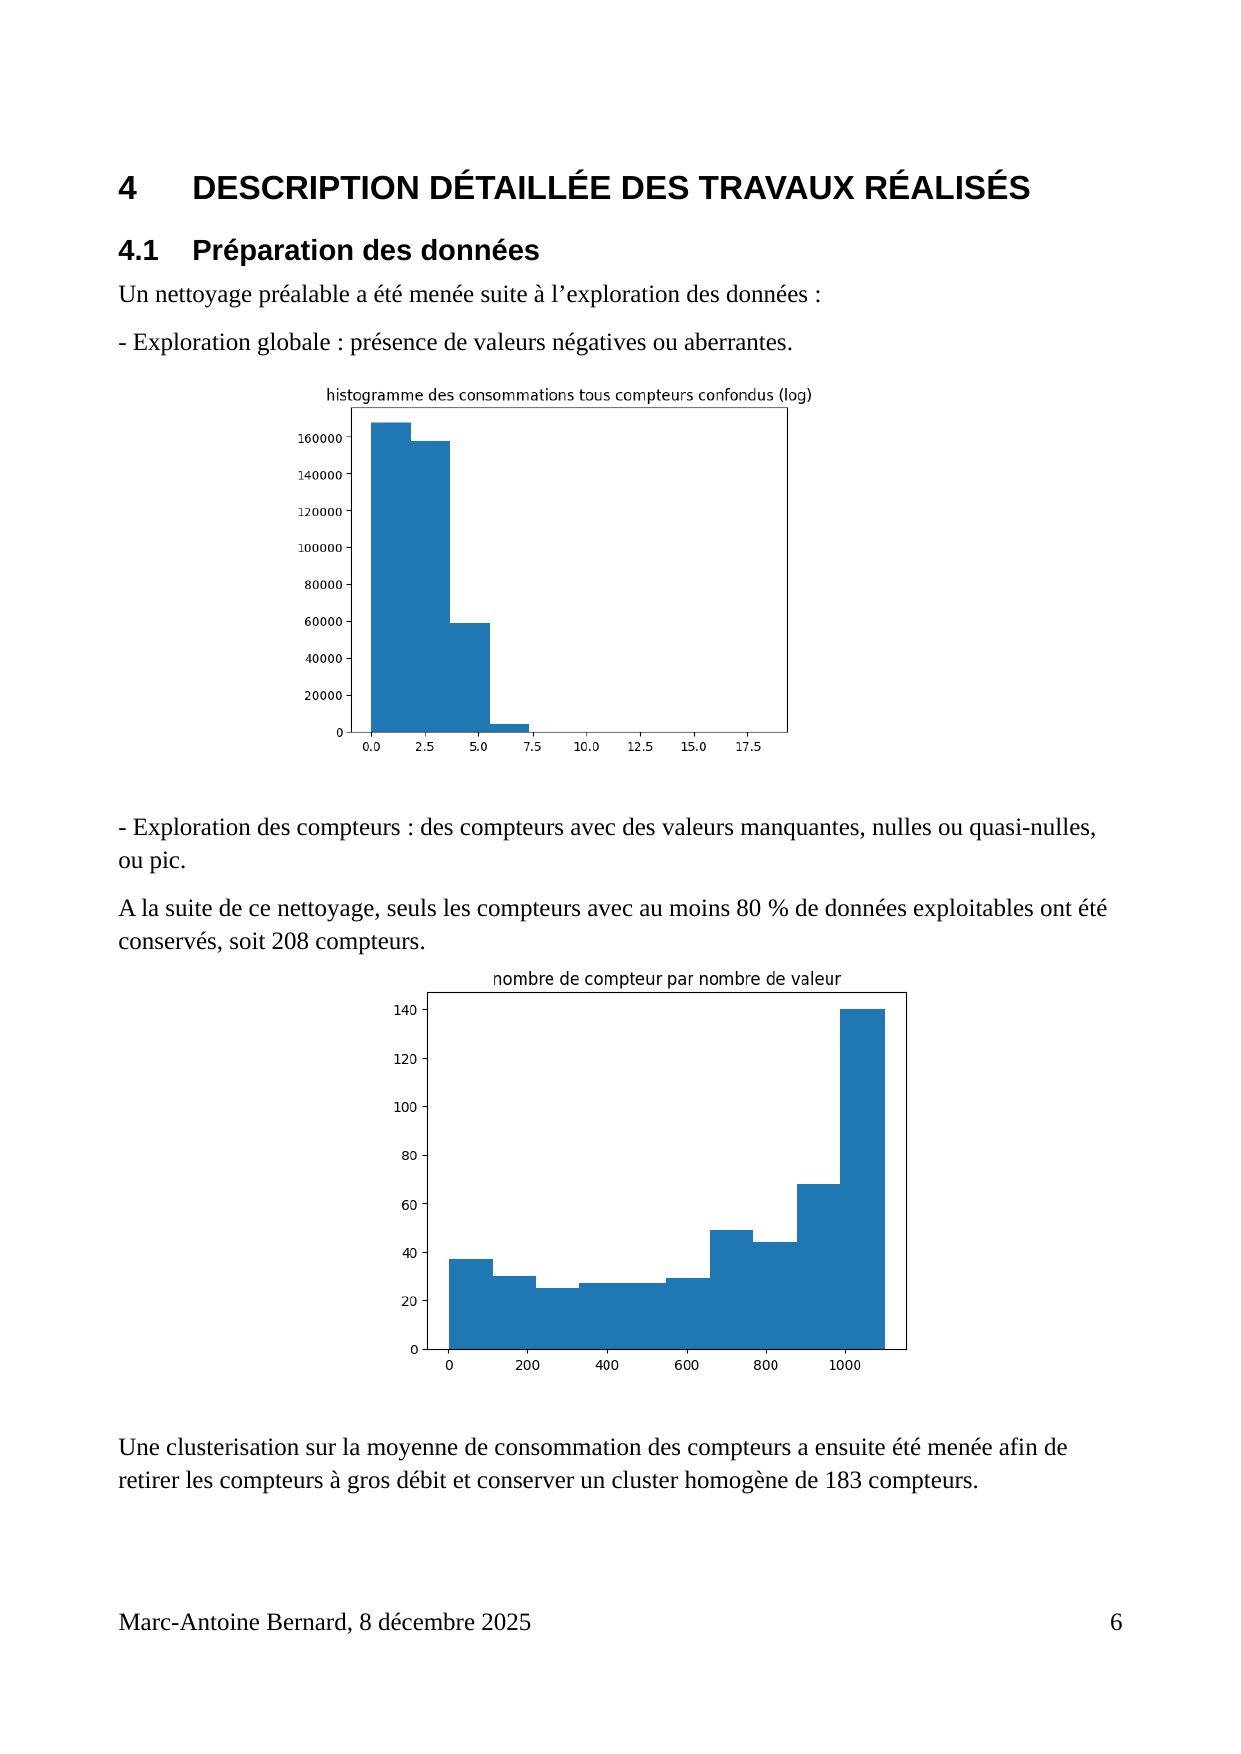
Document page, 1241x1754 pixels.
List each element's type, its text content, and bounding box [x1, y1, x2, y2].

text - Exploration globale : présence de valeurs négatives ou aberrantes. [118, 327, 1122, 356]
subtitle Préparation des données [118, 233, 1122, 267]
text Une clusterisation sur la moyenne de consommation des compteurs a ensuite été menée afin de retirer les compteurs à gros débit et conserver un cluster homogène de 183 compteurs. [118, 1432, 1122, 1494]
text A la suite de ce nettoyage, seuls les compteurs avec au moins 80 % de données exploitables ont été conservés, soit 208 compteurs. [118, 893, 1122, 955]
picture [287, 379, 820, 761]
text - Exploration des compteurs : des compteurs avec des valeurs manquantes, nulles ou quasi-nulles, ou pic. [118, 812, 1122, 874]
text Un nettoyage préalable a été menée suite à l’exploration des données : [118, 279, 1122, 308]
subtitle DESCRIPTION DÉTAILLÉE DES TRAVAUX RÉALISÉS [118, 168, 1122, 206]
picture [382, 961, 915, 1381]
